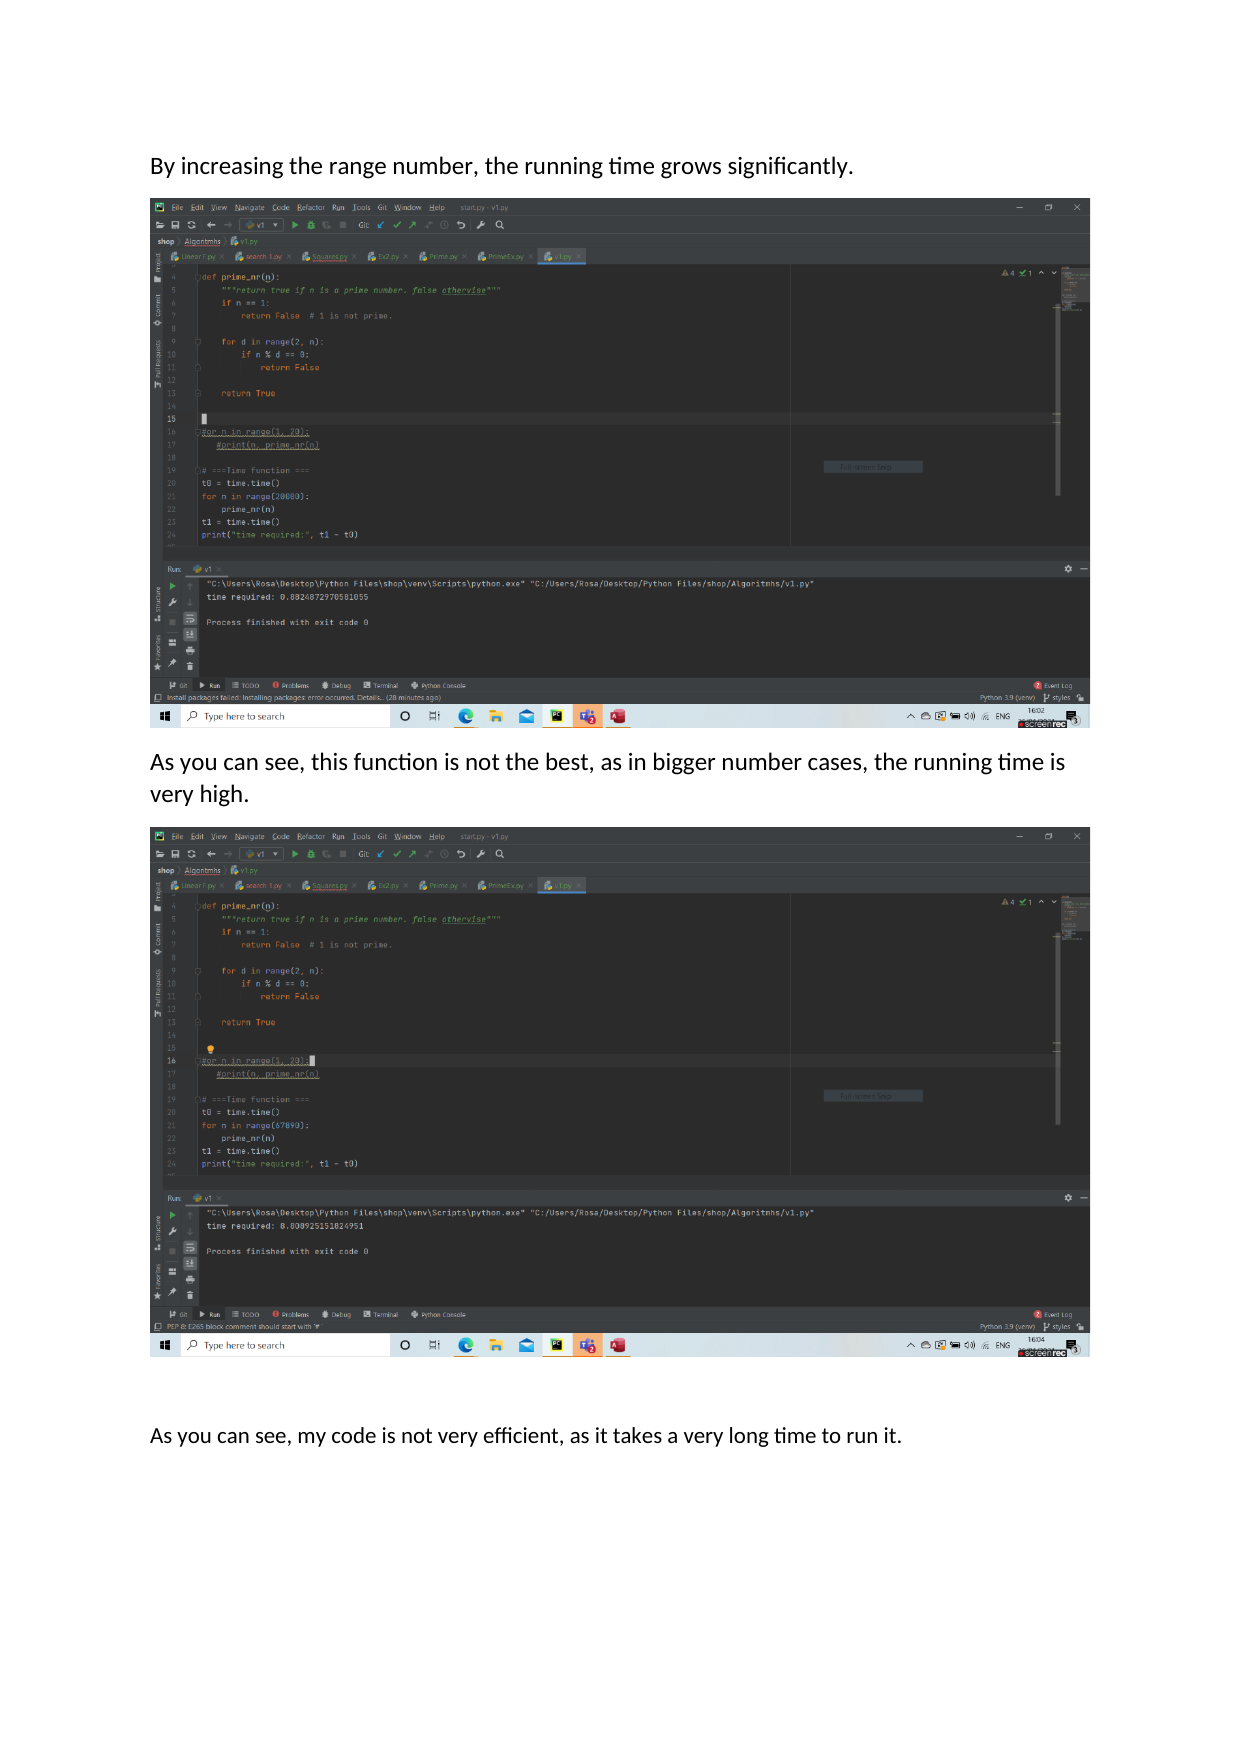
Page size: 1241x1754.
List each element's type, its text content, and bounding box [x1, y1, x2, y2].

text As you can see, this function is not the best, as in bigger number cases, the running time is very high. [150, 746, 1090, 809]
text By increasing the range number, the running time grows significantly. [150, 150, 1090, 181]
text As you can see, my code is not very efficient, as it takes a very long time to run it. [150, 1421, 1090, 1449]
